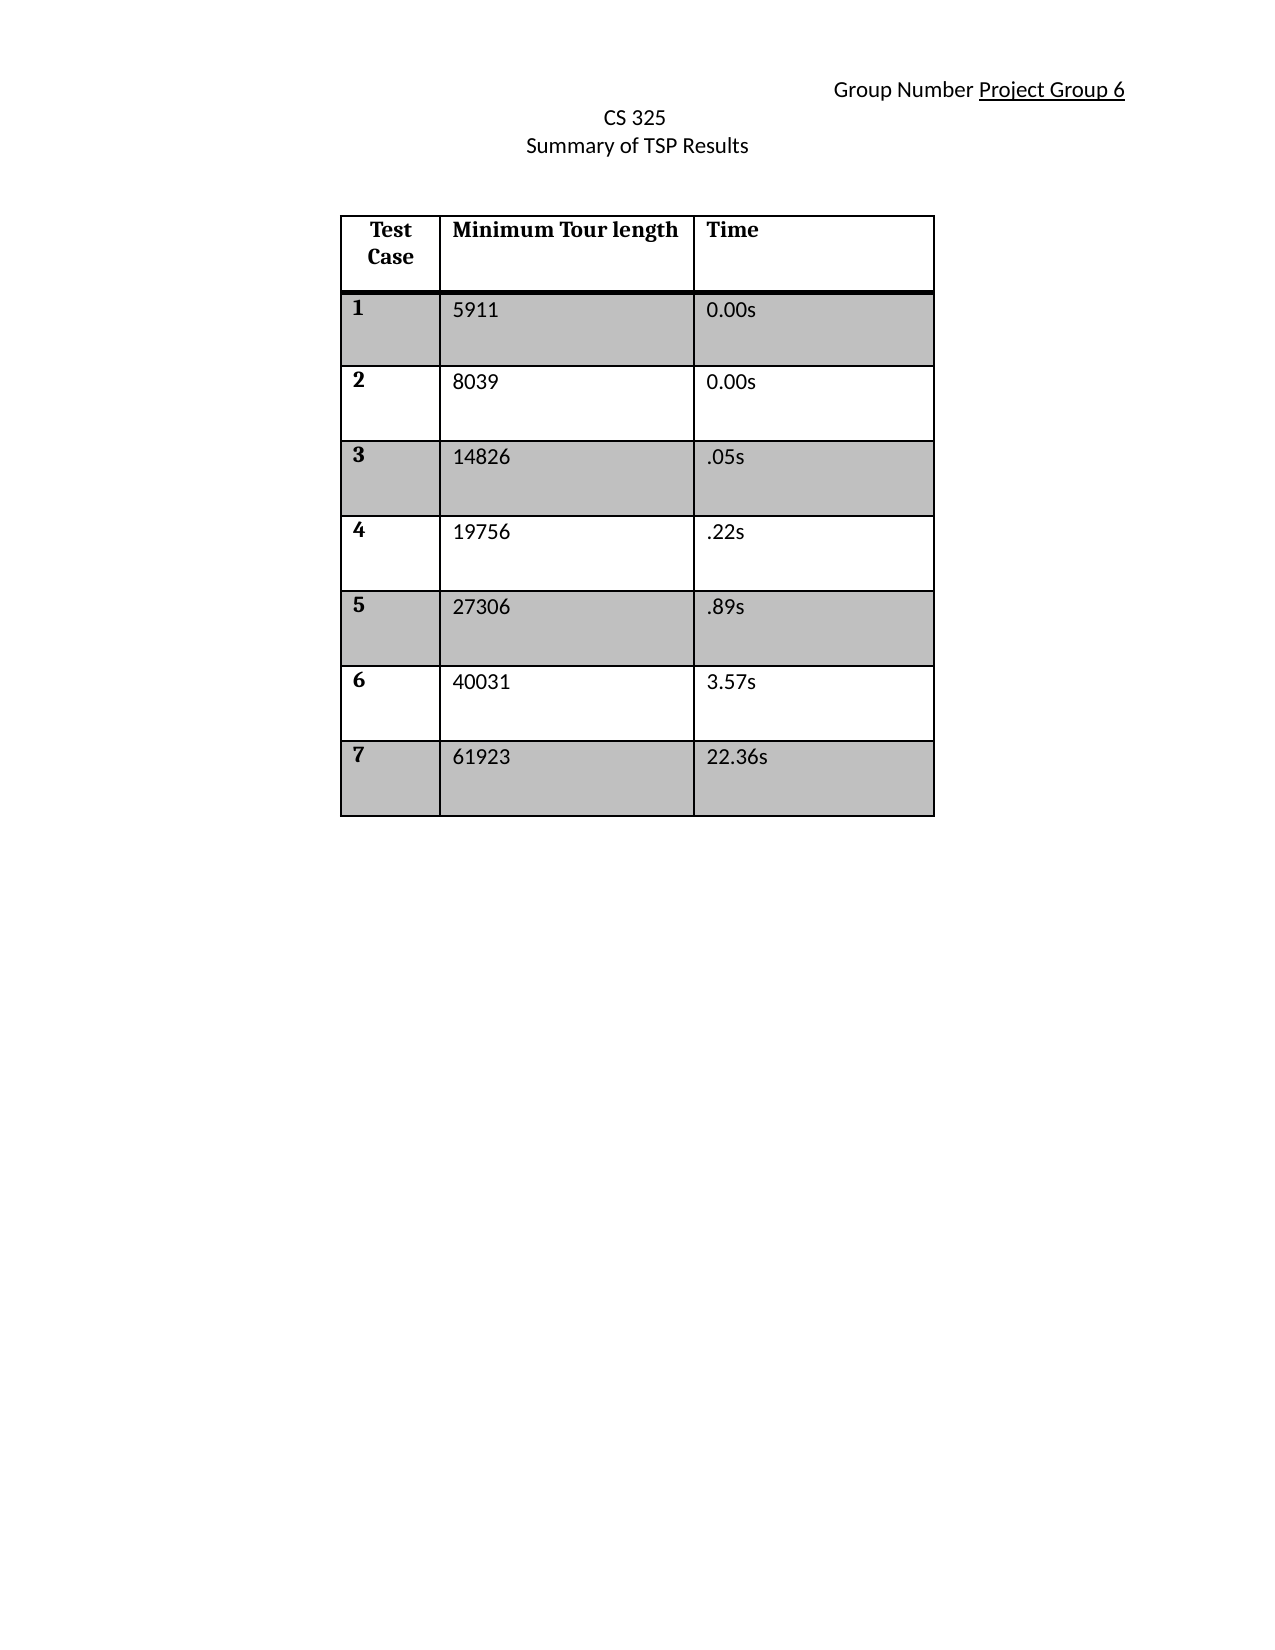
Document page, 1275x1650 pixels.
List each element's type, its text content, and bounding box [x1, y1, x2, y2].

table_cell 22.36s [695, 742, 933, 815]
table_header Test Case [342, 217, 439, 290]
table_cell 1 [342, 295, 439, 365]
table_cell 14826 [441, 442, 693, 515]
table_cell 4 [342, 517, 439, 590]
table_cell 27306 [441, 592, 693, 665]
table_cell 7 [342, 742, 439, 815]
table_cell 5 [342, 592, 439, 665]
table_header Time [695, 217, 933, 290]
table_cell 3.57s [695, 667, 933, 740]
table_cell .05s [695, 442, 933, 515]
table_cell .22s [695, 517, 933, 590]
table_cell .89s [695, 592, 933, 665]
table_cell 2 [342, 367, 439, 440]
table_cell 6 [342, 667, 439, 740]
table_cell 19756 [441, 517, 693, 590]
table_cell 0.00s [695, 367, 933, 440]
table_cell 8039 [441, 367, 693, 440]
table_header Minimum Tour length [441, 217, 693, 290]
table_cell 5911 [441, 295, 693, 365]
table_cell 0.00s [695, 295, 933, 365]
table_cell 3 [342, 442, 439, 515]
table_cell 61923 [441, 742, 693, 815]
table_cell 40031 [441, 667, 693, 740]
